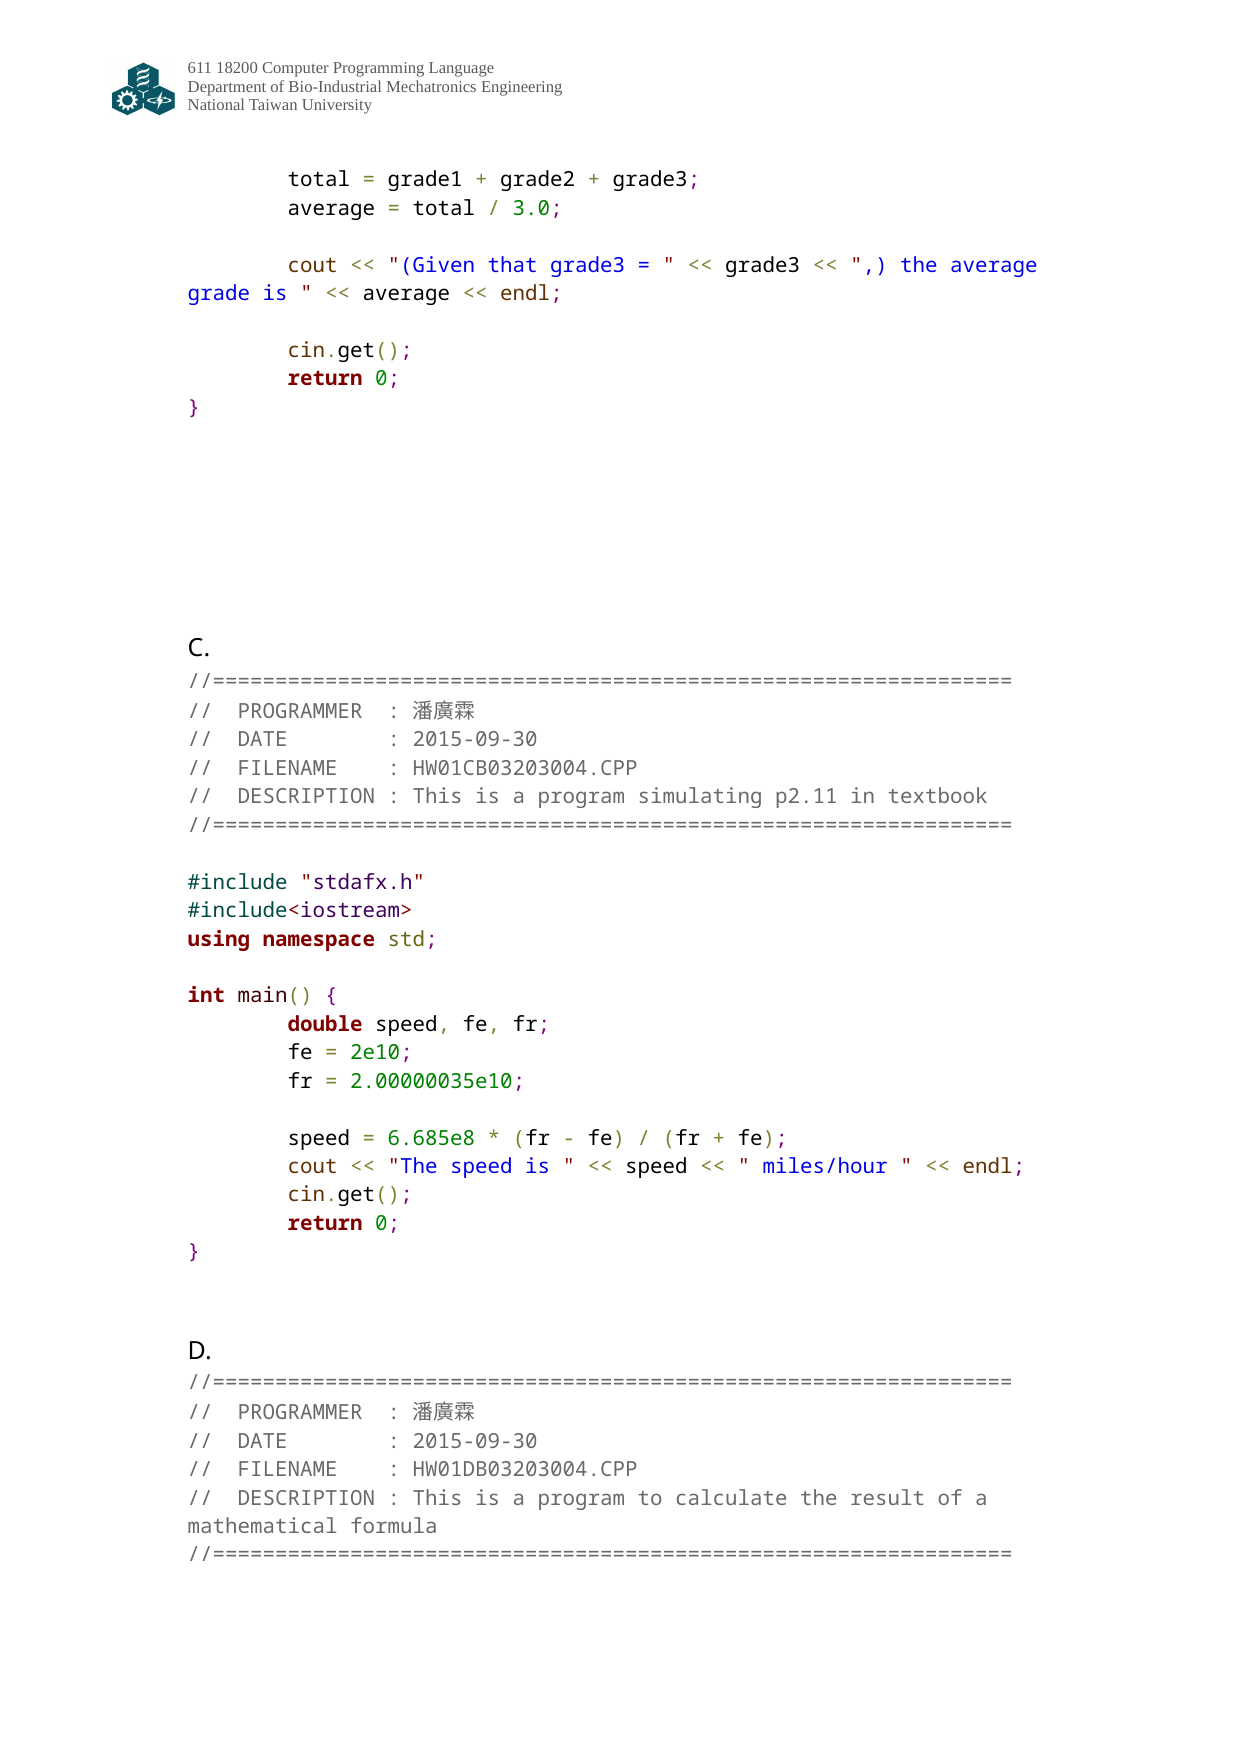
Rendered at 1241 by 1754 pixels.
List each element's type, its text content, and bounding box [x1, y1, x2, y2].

text cout << "(Given that grade3 = " << grade3 << ",) the average grade is " << average << endl; [187, 250, 1053, 307]
text total = grade1 + grade2 + grade3; [187, 164, 1053, 193]
text // DESCRIPTION : This is a program simulating p2.11 in textbook [187, 781, 1053, 810]
text return 0; [187, 1208, 1053, 1236]
text average = total / 3.0; [187, 193, 1053, 221]
text //================================================================ [187, 810, 1053, 838]
text // FILENAME : HW01CB03203004.CPP [187, 753, 1053, 781]
text // PROGRAMMER : 潘廣霖 [187, 694, 1053, 724]
text } [187, 392, 1053, 420]
text //================================================================ [187, 666, 1053, 694]
text cout << "The speed is " << speed << " miles/hour " << endl; [187, 1151, 1053, 1179]
text // DESCRIPTION : This is a program to calculate the result of a mathematical formula [187, 1483, 1053, 1539]
text // DATE : 2015-09-30 [187, 1426, 1053, 1454]
text cin.get(); [187, 1179, 1053, 1208]
text speed = 6.685e8 * (fr - fe) / (fr + fe); [187, 1123, 1053, 1151]
text cin.get(); [187, 335, 1053, 363]
text #include<iostream> [187, 895, 1053, 924]
text int main() { [187, 981, 1053, 1009]
text D. [187, 1333, 1053, 1367]
text // DATE : 2015-09-30 [187, 724, 1053, 753]
text double speed, fe, fr; [187, 1009, 1053, 1037]
text // PROGRAMMER : 潘廣霖 [187, 1396, 1053, 1426]
text using namespace std; [187, 924, 1053, 952]
text fe = 2e10; [187, 1037, 1053, 1066]
text } [187, 1236, 1053, 1265]
text return 0; [187, 363, 1053, 392]
text C. [187, 628, 1053, 666]
text //================================================================ [187, 1367, 1053, 1396]
text // FILENAME : HW01DB03203004.CPP [187, 1454, 1053, 1483]
text fr = 2.00000035e10; [187, 1066, 1053, 1094]
text #include "stdafx.h" [187, 867, 1053, 895]
text //================================================================ [187, 1539, 1053, 1568]
